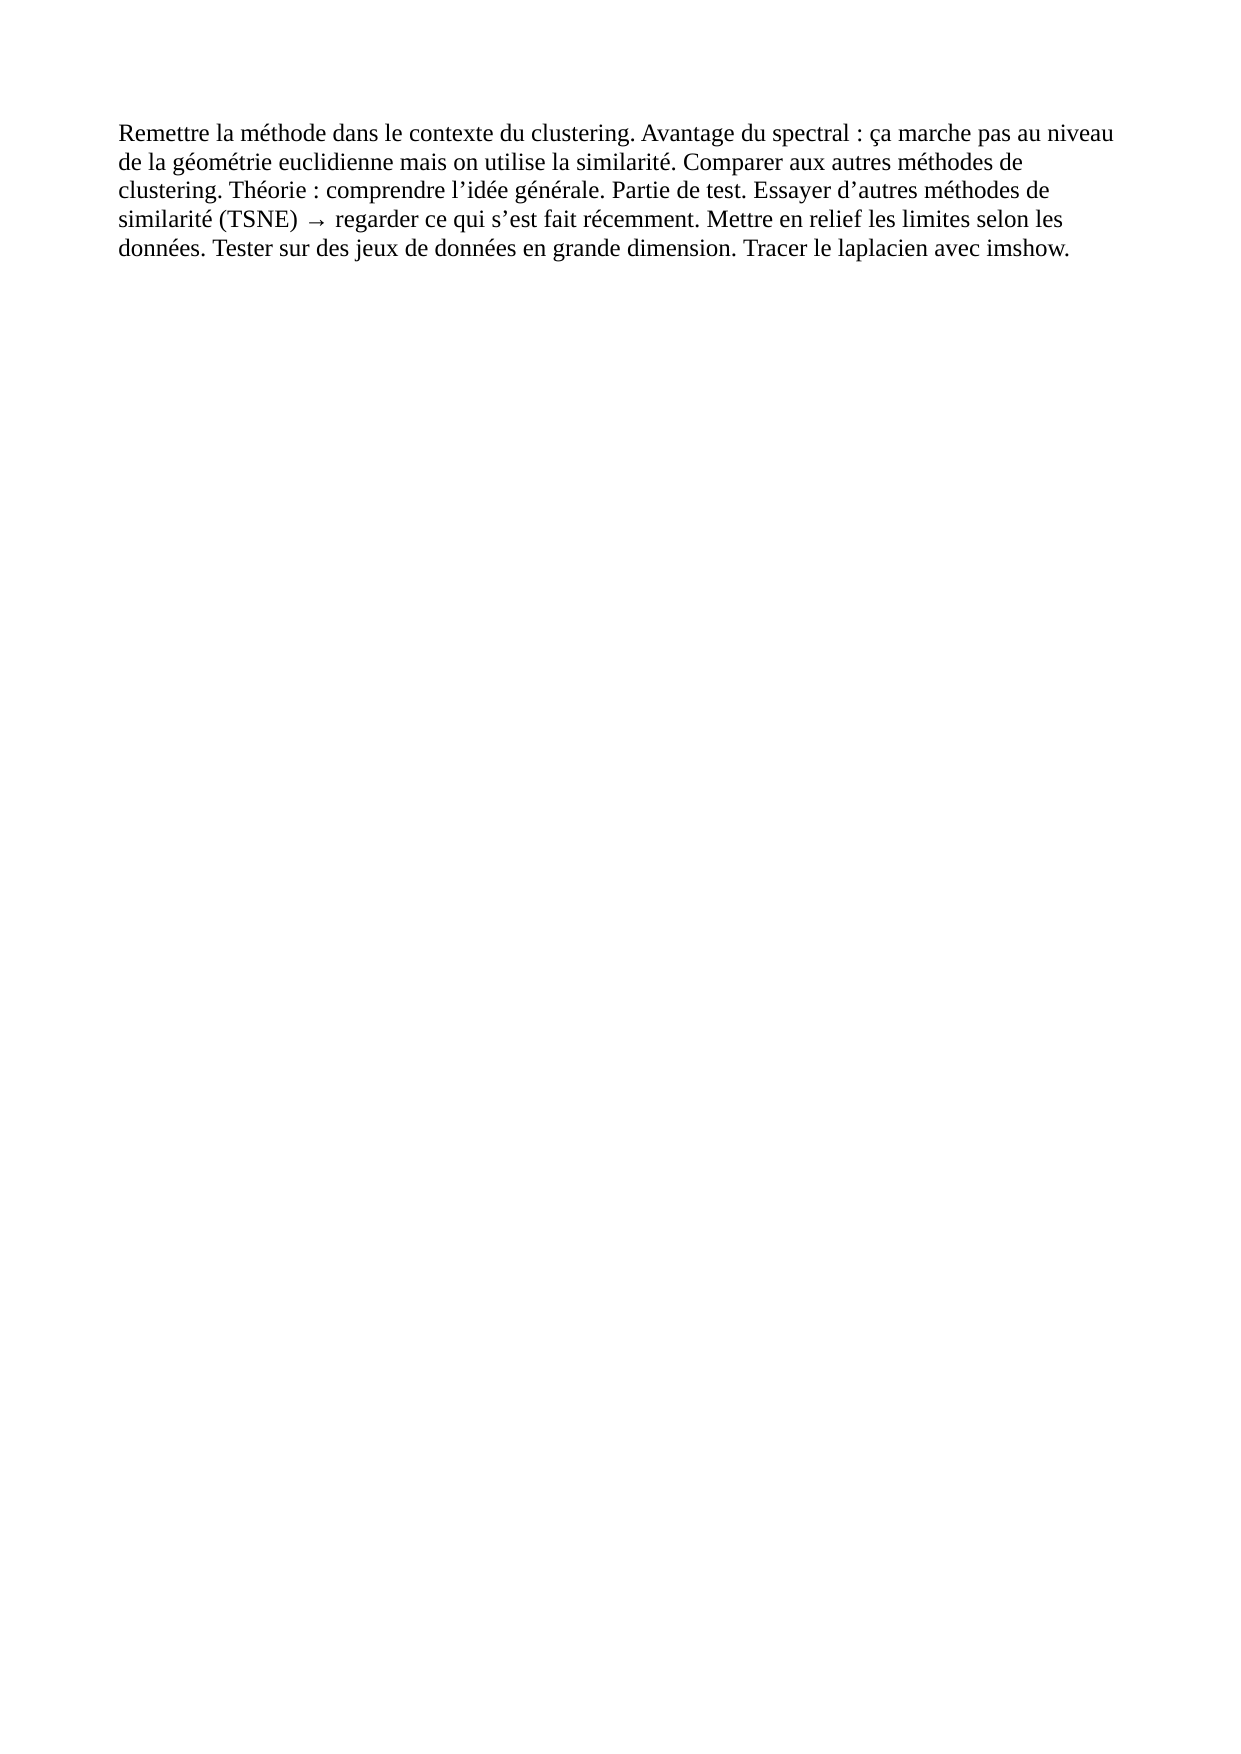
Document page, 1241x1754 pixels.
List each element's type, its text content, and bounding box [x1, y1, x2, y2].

text Remettre la méthode dans le contexte du clustering. Avantage du spectral : ça marche pas au niveau de la géométrie euclidienne mais on utilise la similarité. Comparer aux autres méthodes de clustering. Théorie : comprendre l’idée générale. Partie de test. Essayer d’autres méthodes de similarité (TSNE) → regarder ce qui s’est fait récemment. Mettre en relief les limites selon les données. Tester sur des jeux de données en grande dimension. Tracer le laplacien avec imshow. [118, 118, 1122, 262]
